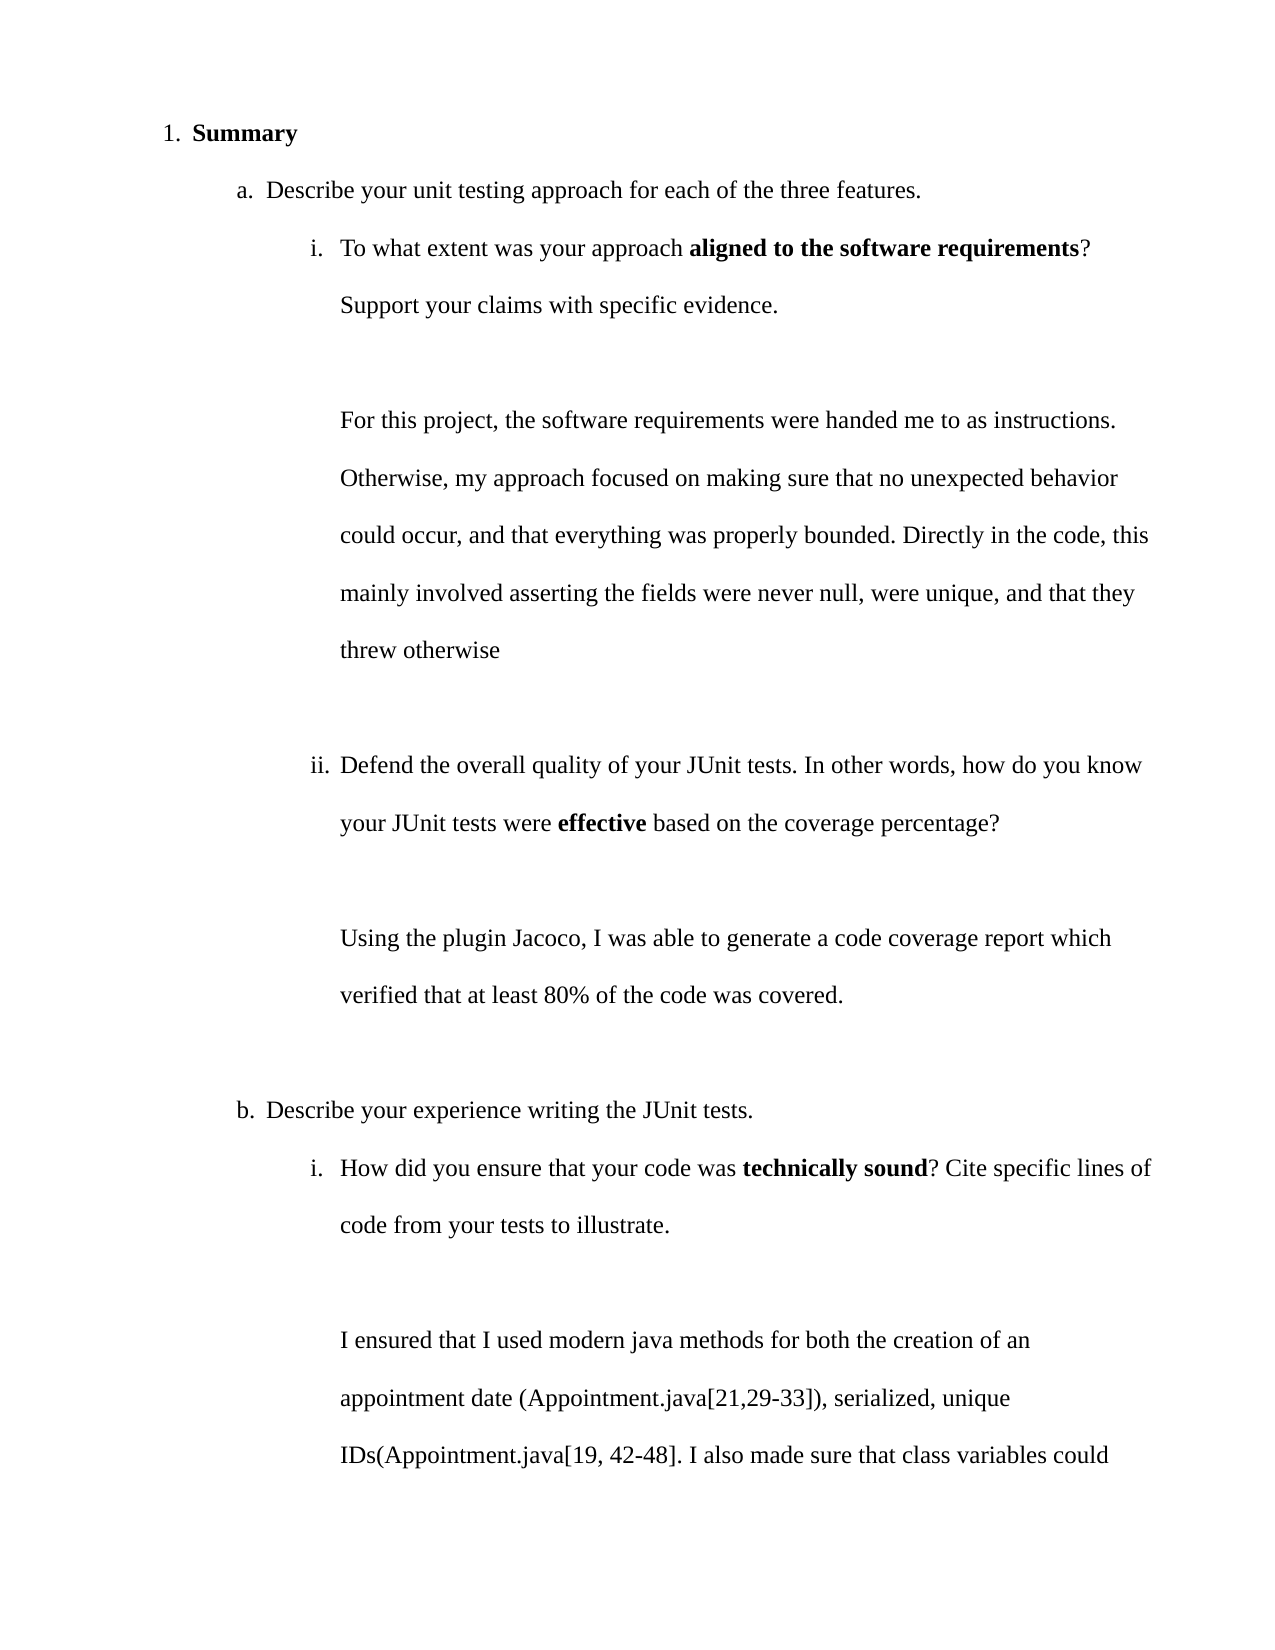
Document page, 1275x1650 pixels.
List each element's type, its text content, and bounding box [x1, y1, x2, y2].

text I ensured that I used modern java methods for both the creation of an appointment date (Appointment.java[21,29-33]), serialized, unique IDs(Appointment.java[19, 42-48]. I also made sure that class variables could [118, 1326, 1157, 1469]
text Using the plugin Jacoco, I was able to generate a code coverage report which verified that at least 80% of the code was covered. [118, 923, 1157, 1009]
list Describe your unit testing approach for each of the three features. [236, 176, 1157, 204]
list Describe your experience writing the JUnit tests. [236, 1096, 1157, 1124]
list How did you ensure that your code was technically sound? Cite specific lines of code from your tests to illustrate. [310, 1153, 1157, 1239]
list Defend the overall quality of your JUnit tests. In other words, how do you know your JUnit tests were effective based on the coverage percentage? [310, 751, 1157, 837]
list Summary [162, 118, 1157, 147]
text For this project, the software requirements were handed me to as instructions. Otherwise, my approach focused on making sure that no unexpected behavior [118, 406, 1157, 492]
list To what extent was your approach aligned to the software requirements? Support your claims with specific evidence. [310, 233, 1157, 319]
text could occur, and that everything was properly bounded. Directly in the code, this mainly involved asserting the fields were never null, were unique, and that they threw otherwise [118, 521, 1157, 664]
